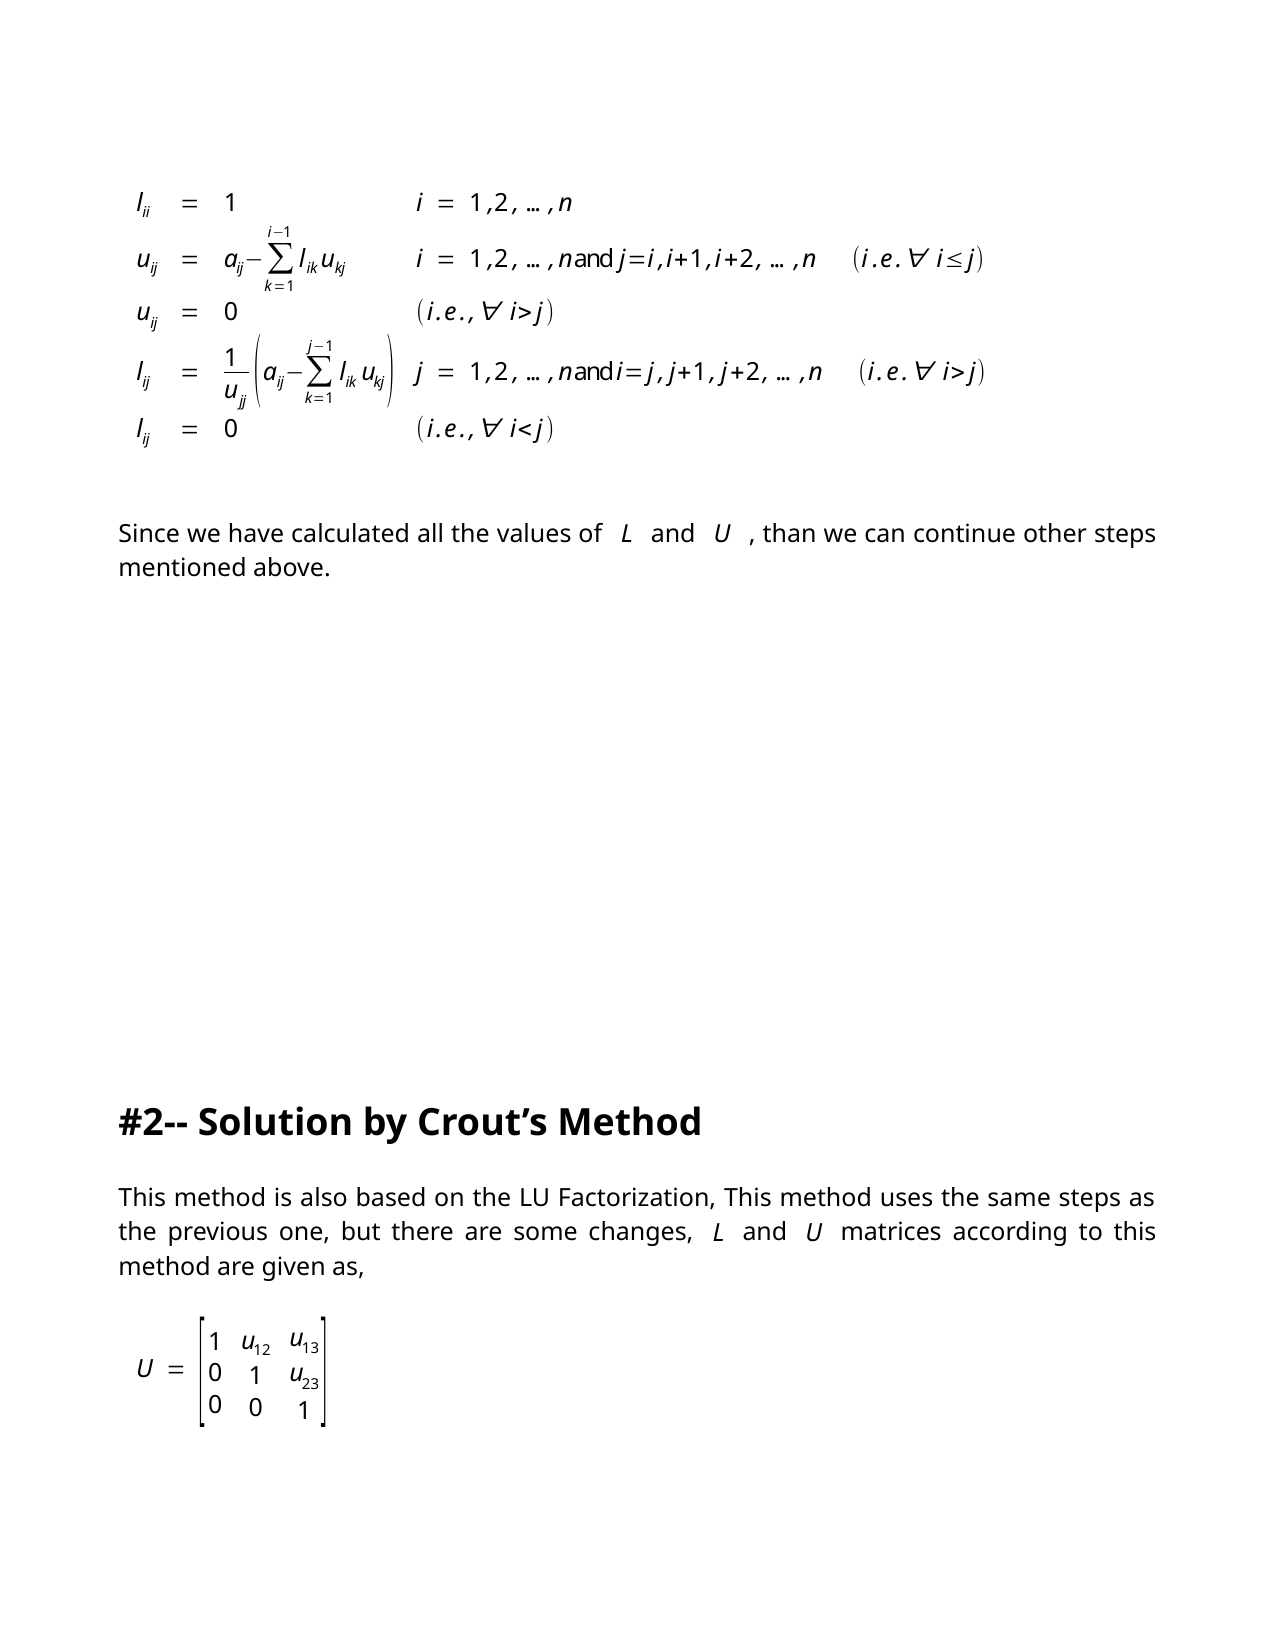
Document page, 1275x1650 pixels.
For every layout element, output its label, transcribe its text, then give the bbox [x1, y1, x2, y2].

text This method is also based on the LU Factorization, This method uses the same steps as the previous one, but there are some changes,andmatrices according to this method are given as, [118, 1180, 1157, 1282]
text #2-- Solution by Crout’s Method [118, 1095, 1157, 1146]
text Since we have calculated all the values ofand, than we can continue other steps mentioned above. [118, 516, 1157, 584]
